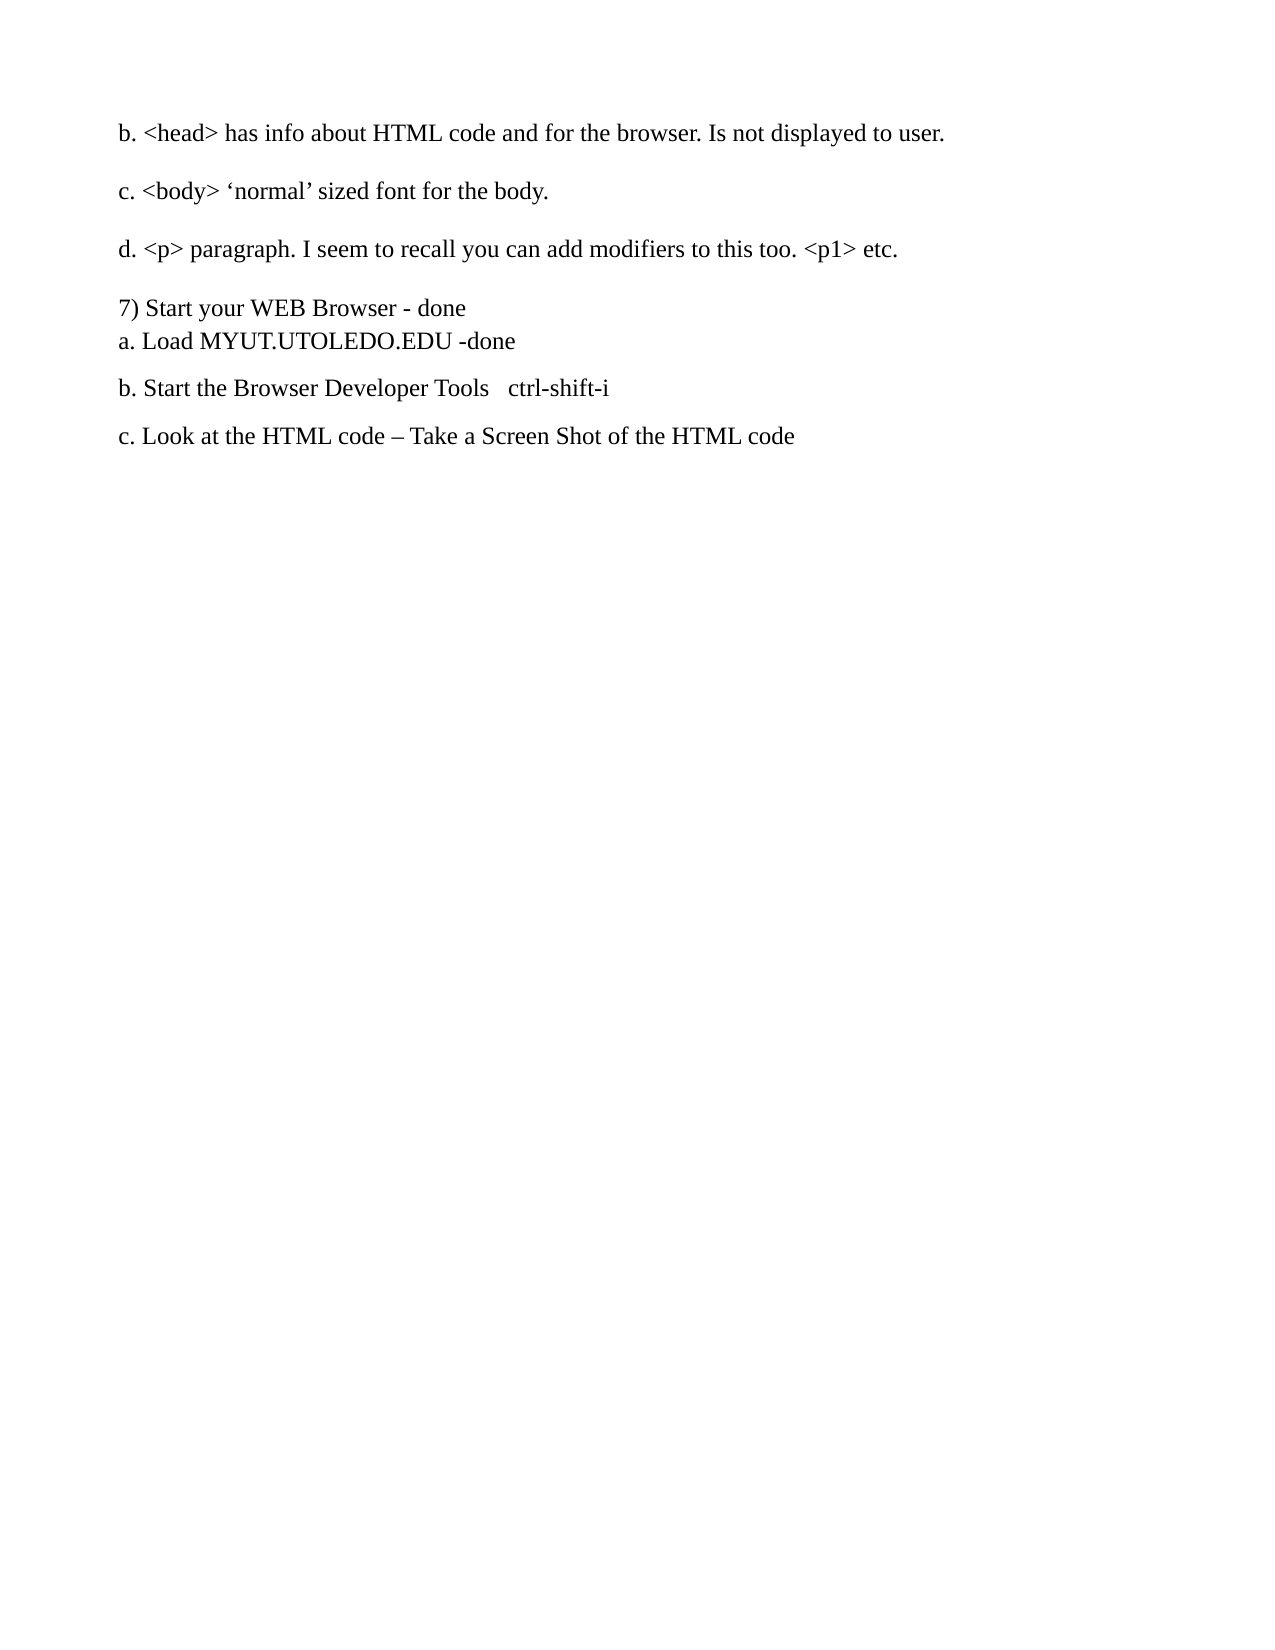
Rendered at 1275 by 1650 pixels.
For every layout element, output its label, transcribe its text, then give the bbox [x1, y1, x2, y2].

text 7) Start your WEB Browser - done a. Load MYUT.UTOLEDO.EDU -done [118, 293, 1157, 354]
text d. <p> paragraph. I seem to recall you can add modifiers to this too. <p1> etc. [118, 234, 1157, 263]
text b. Start the Browser Developer Tools ctrl-shift-i [118, 373, 1157, 402]
text c. <body> ‘normal’ sized font for the body. [118, 176, 1157, 205]
text c. Look at the HTML code – Take a Screen Shot of the HTML code [118, 421, 1157, 450]
text b. <head> has info about HTML code and for the browser. Is not displayed to user. [118, 118, 1157, 147]
